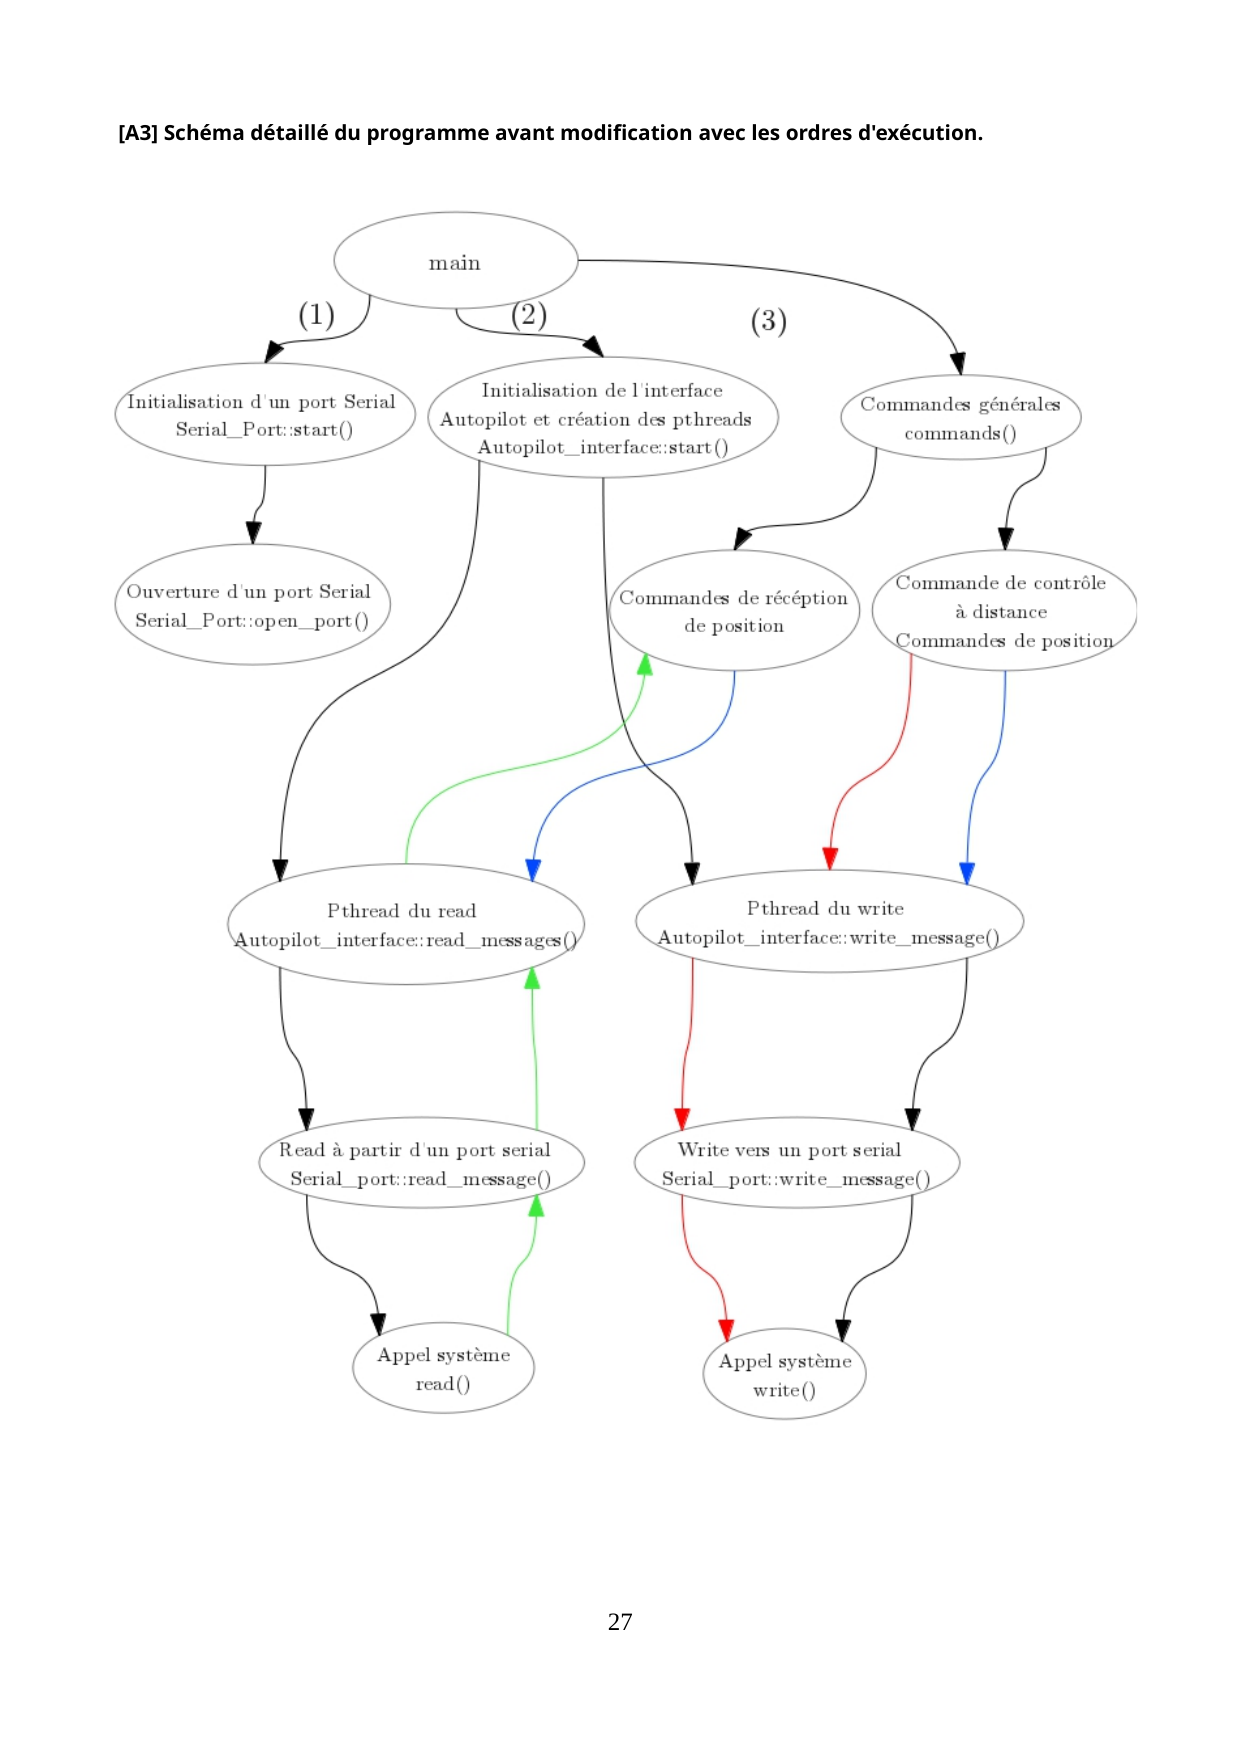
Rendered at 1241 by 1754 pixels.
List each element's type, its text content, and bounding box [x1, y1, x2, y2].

picture [103, 159, 1138, 1570]
subtitle [A3] Schéma détaillé du programme avant modification avec les ordres d'exécution. [118, 118, 1122, 147]
